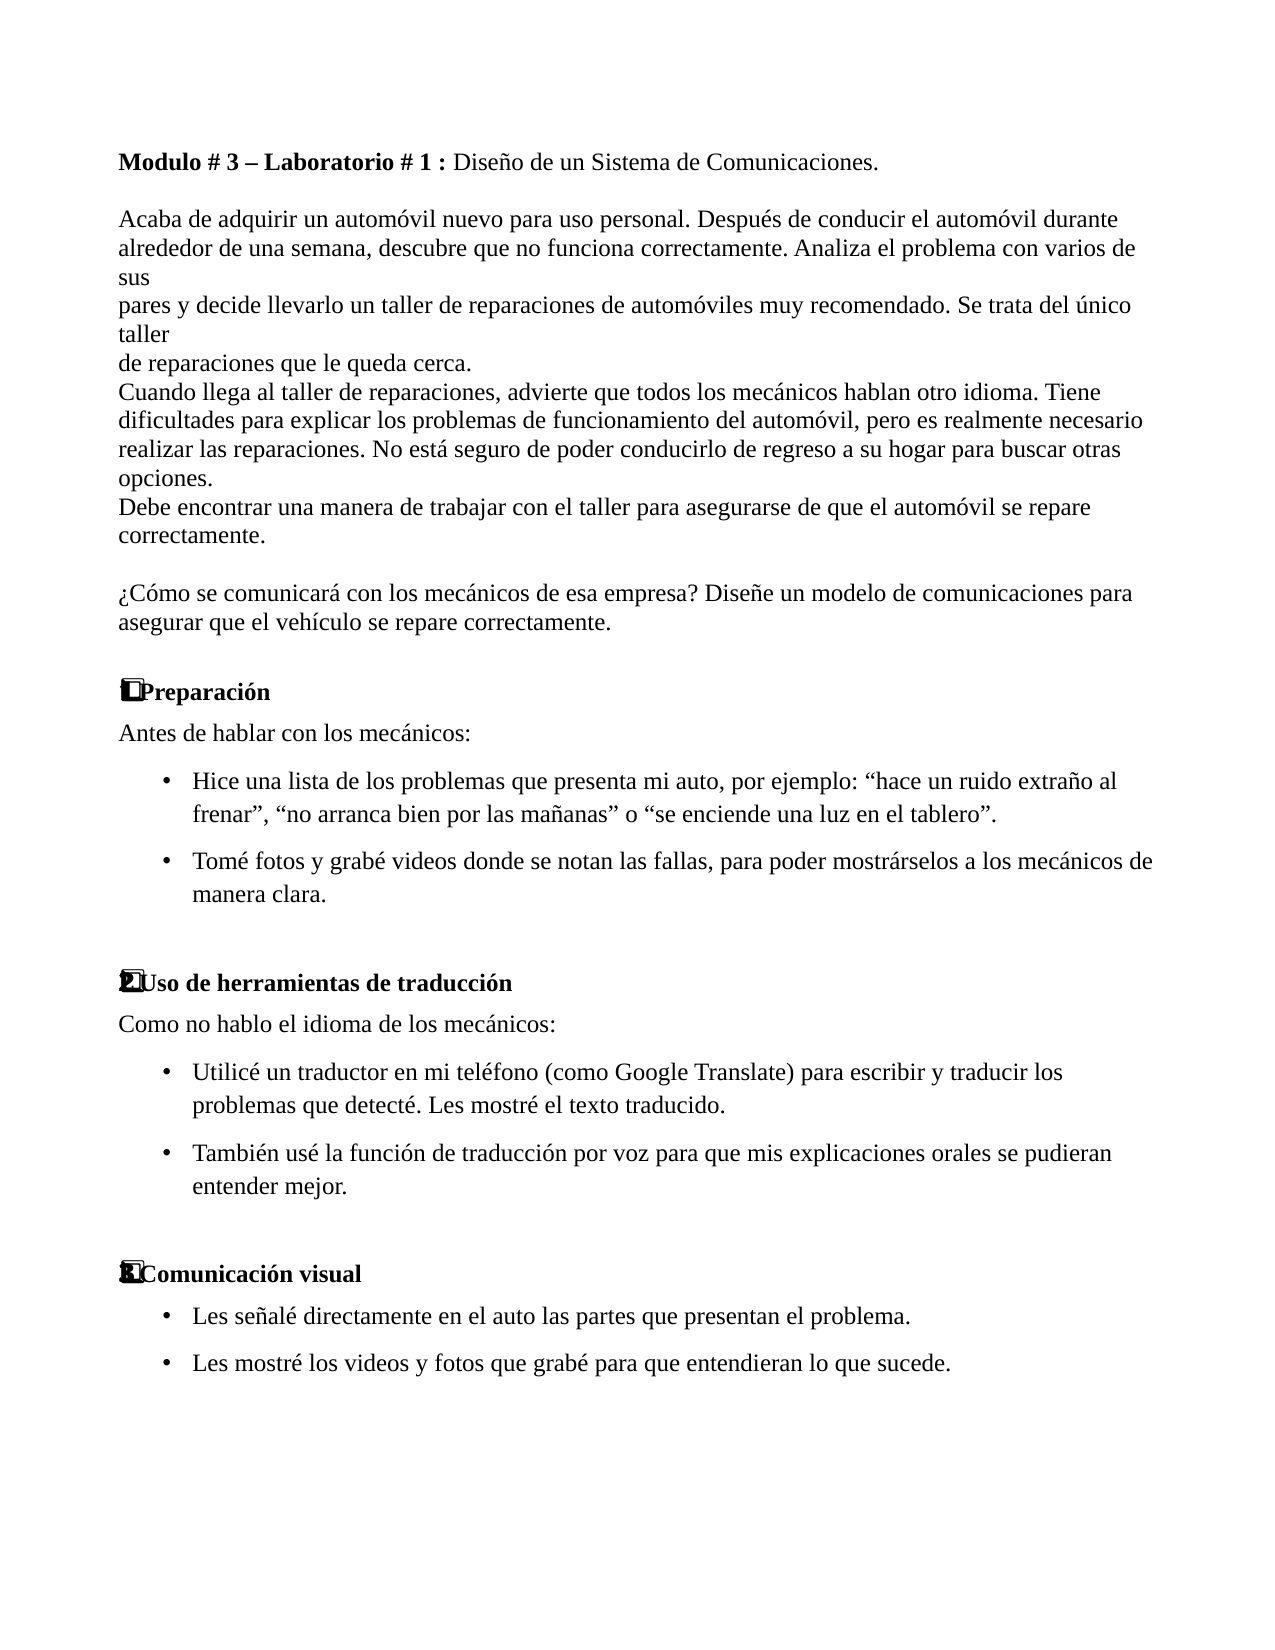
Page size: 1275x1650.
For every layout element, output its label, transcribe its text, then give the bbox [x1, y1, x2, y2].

list Tomé fotos y grabé videos donde se notan las fallas, para poder mostrárselos a los mecánicos de manera clara. [162, 846, 1157, 908]
subtitle 2️⃣ Uso de herramientas de traducción [118, 968, 1157, 997]
list Les señalé directamente en el auto las partes que presentan el problema. [162, 1301, 1157, 1329]
text de reparaciones que le queda cerca. [118, 348, 1157, 377]
text correctamente. [118, 521, 1157, 549]
list Utilicé un traductor en mi teléfono (como Google Translate) para escribir y traducir los problemas que detecté. Les mostré el texto traducido. [162, 1057, 1157, 1119]
text Debe encontrar una manera de trabajar con el taller para asegurarse de que el automóvil se repare [118, 492, 1157, 521]
text Como no hablo el idioma de los mecánicos: [118, 1009, 1157, 1038]
text pares y decide llevarlo un taller de reparaciones de automóviles muy recomendado. Se trata del único taller [118, 291, 1157, 348]
text ¿Cómo se comunicará con los mecánicos de esa empresa? Diseñe un modelo de comunicaciones para [118, 578, 1157, 607]
list Les mostré los videos y fotos que grabé para que entendieran lo que sucede. [162, 1348, 1157, 1377]
text Cuando llega al taller de reparaciones, advierte que todos los mecánicos hablan otro idioma. Tiene [118, 377, 1157, 406]
text dificultades para explicar los problemas de funcionamiento del automóvil, pero es realmente necesario [118, 406, 1157, 434]
text realizar las reparaciones. No está seguro de poder conducirlo de regreso a su hogar para buscar otras [118, 434, 1157, 463]
list Hice una lista de los problemas que presenta mi auto, por ejemplo: “hace un ruido extraño al frenar”, “no arranca bien por las mañanas” o “se enciende una luz en el tablero”. [162, 766, 1157, 827]
text asegurar que el vehículo se repare correctamente. [118, 607, 1157, 636]
text opciones. [118, 463, 1157, 492]
text Antes de hablar con los mecánicos: [118, 718, 1157, 747]
subtitle 1️⃣ Preparación [118, 677, 1157, 706]
text Acaba de adquirir un automóvil nuevo para uso personal. Después de conducir el automóvil durante [118, 204, 1157, 233]
subtitle 3️⃣ Comunicación visual [118, 1259, 1157, 1288]
text alrededor de una semana, descubre que no funciona correctamente. Analiza el problema con varios de sus [118, 233, 1157, 291]
text Modulo # 3 – Laboratorio # 1 : Diseño de un Sistema de Comunicaciones. [118, 147, 1157, 176]
list También usé la función de traducción por voz para que mis explicaciones orales se pudieran entender mejor. [162, 1138, 1157, 1199]
